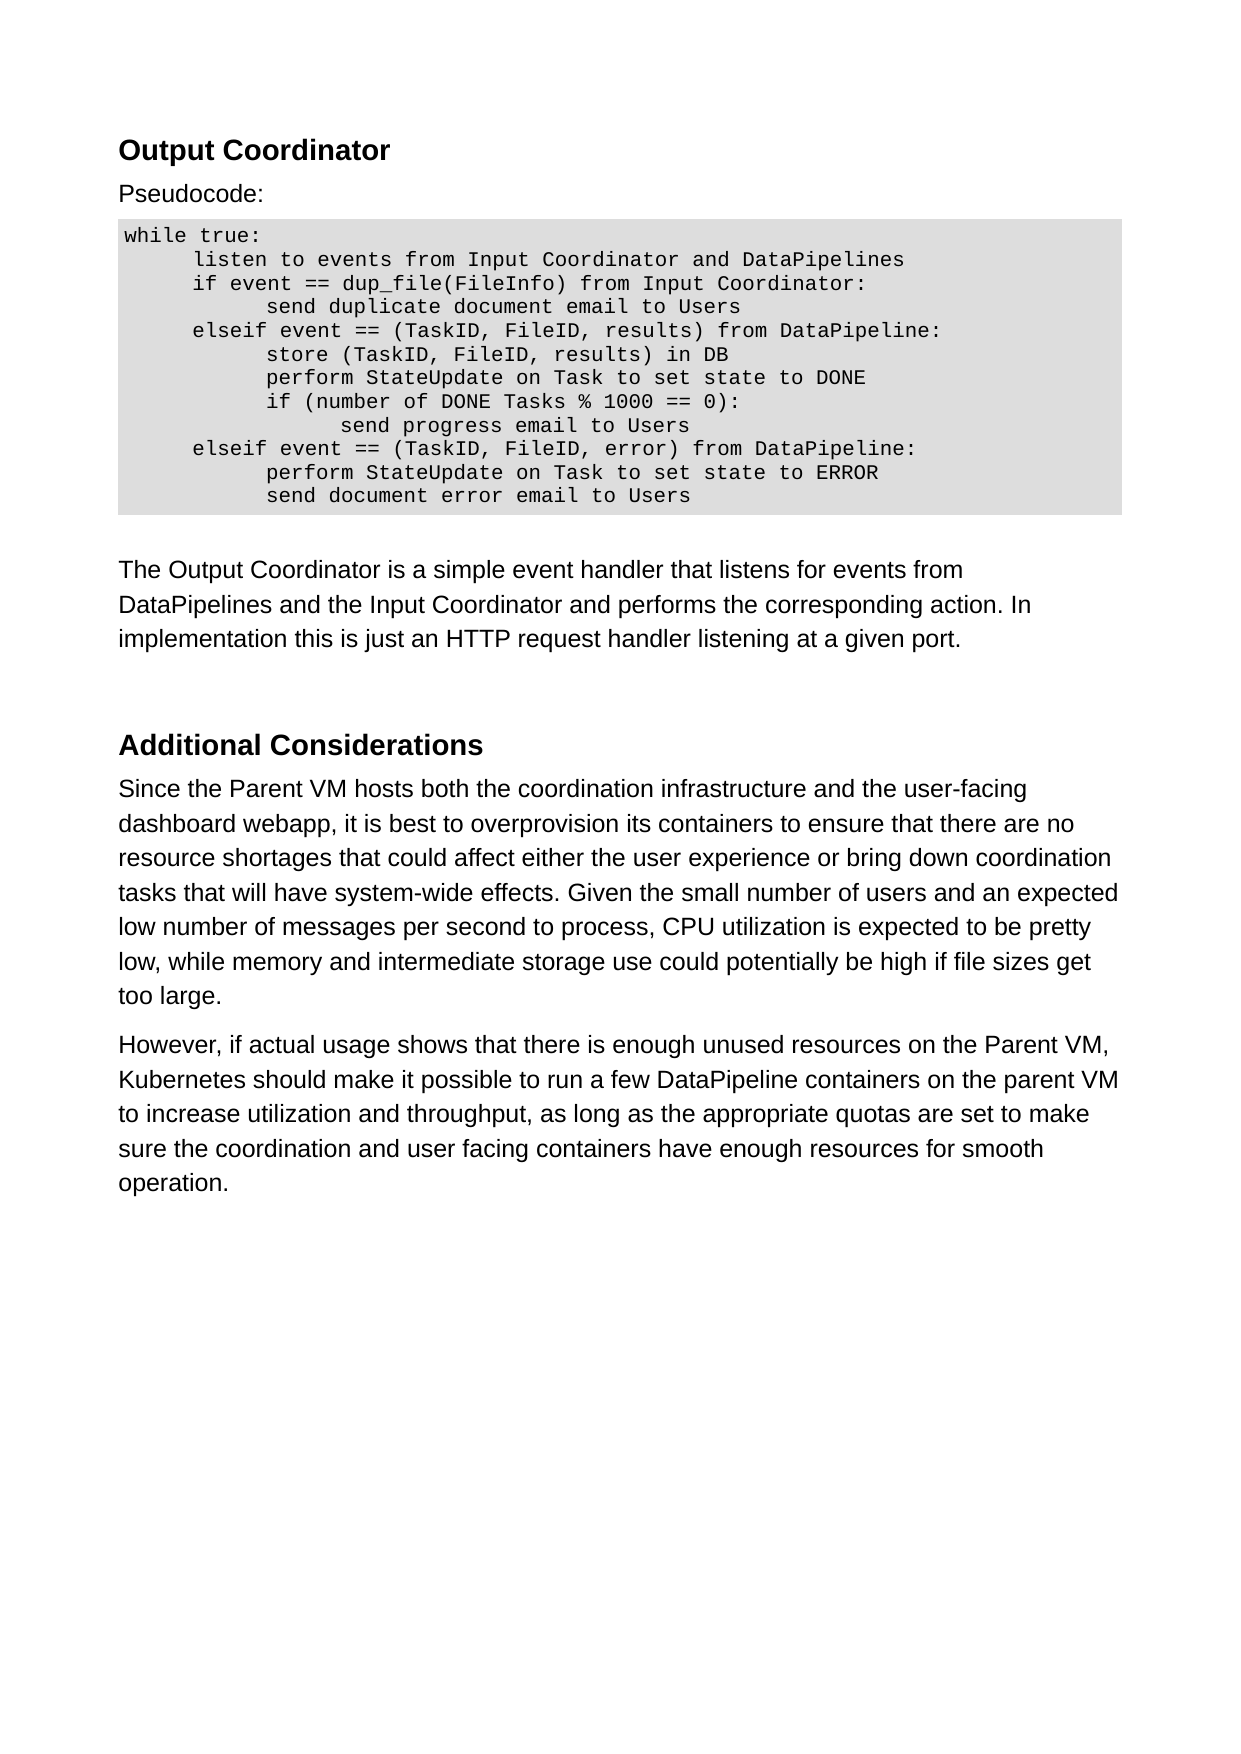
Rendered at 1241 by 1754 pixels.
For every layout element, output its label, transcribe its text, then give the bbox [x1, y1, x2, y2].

text if (number of DONE Tasks % 1000 == 0): [118, 391, 1122, 414]
subtitle Additional Considerations [118, 728, 1122, 762]
text elseif event == (TaskID, FileID, error) from DataPipeline: [118, 438, 1122, 462]
text Since the Parent VM hosts both the coordination infrastructure and the user-facing dashboard webapp, it is best to overprovision its containers to ensure that there are no resource shortages that could affect either the user experience or bring down coordination tasks that will have system-wide effects. Given the small number of users and an expected low number of messages per second to process, CPU utilization is expected to be pretty low, while memory and intermediate storage use could potentially be high if file sizes get too large. [118, 774, 1122, 1010]
text elseif event == (TaskID, FileID, results) from DataPipeline: [118, 320, 1122, 344]
text send duplicate document email to Users [118, 296, 1122, 320]
text Pseudocode: [118, 179, 1122, 208]
subtitle Output Coordinator [118, 133, 1122, 166]
text listen to events from Input Coordinator and DataPipelines [118, 249, 1122, 273]
text store (TaskID, FileID, results) in DB [118, 344, 1122, 367]
text send document error email to Users [118, 486, 1122, 515]
text if event == dup_file(FileInfo) from Input Coordinator: [118, 273, 1122, 296]
text perform StateUpdate on Task to set state to ERROR [118, 462, 1122, 486]
text However, if actual usage shows that there is enough unused resources on the Parent VM, Kubernetes should make it possible to run a few DataPipeline containers on the parent VM to increase utilization and throughput, as long as the appropriate quotas are set to make sure the coordination and user facing containers have enough resources for smooth operation. [118, 1030, 1122, 1197]
text perform StateUpdate on Task to set state to DONE [118, 367, 1122, 391]
text send progress email to Users [118, 414, 1122, 438]
text The Output Coordinator is a simple event handler that listens for events from DataPipelines and the Input Coordinator and performs the corresponding action. In implementation this is just an HTTP request handler listening at a given port. [118, 555, 1122, 653]
text while true: [118, 219, 1122, 249]
